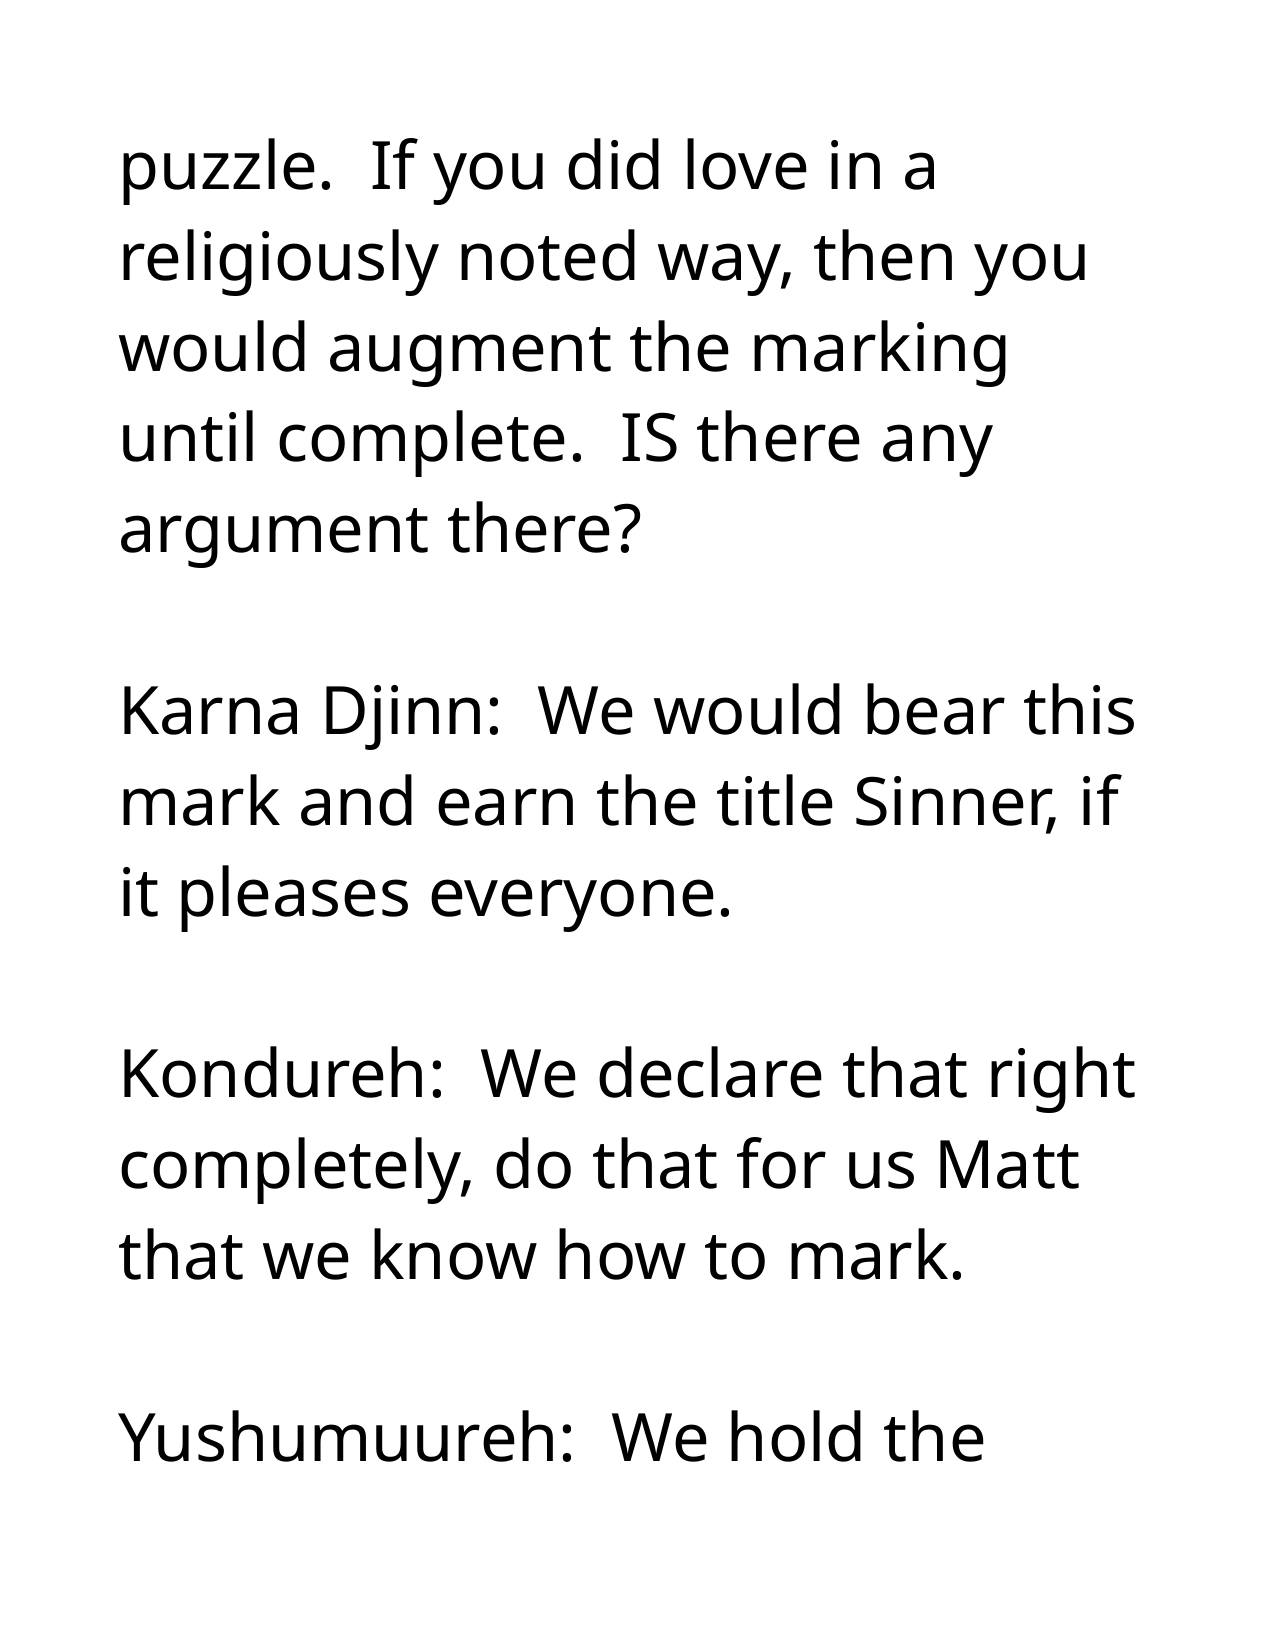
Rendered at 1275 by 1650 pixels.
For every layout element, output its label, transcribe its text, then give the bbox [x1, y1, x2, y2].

text puzzle. If you did love in a religiously noted way, then you would augment the marking until complete. IS there any argument there? [118, 118, 1157, 572]
text Yushumuureh: We hold the [118, 1390, 1157, 1481]
text Kondureh: We declare that right completely, do that for us Matt that we know how to mark. [118, 1026, 1157, 1299]
text Karna Djinn: We would bear this mark and earn the title Sinner, if it pleases everyone. [118, 663, 1157, 936]
